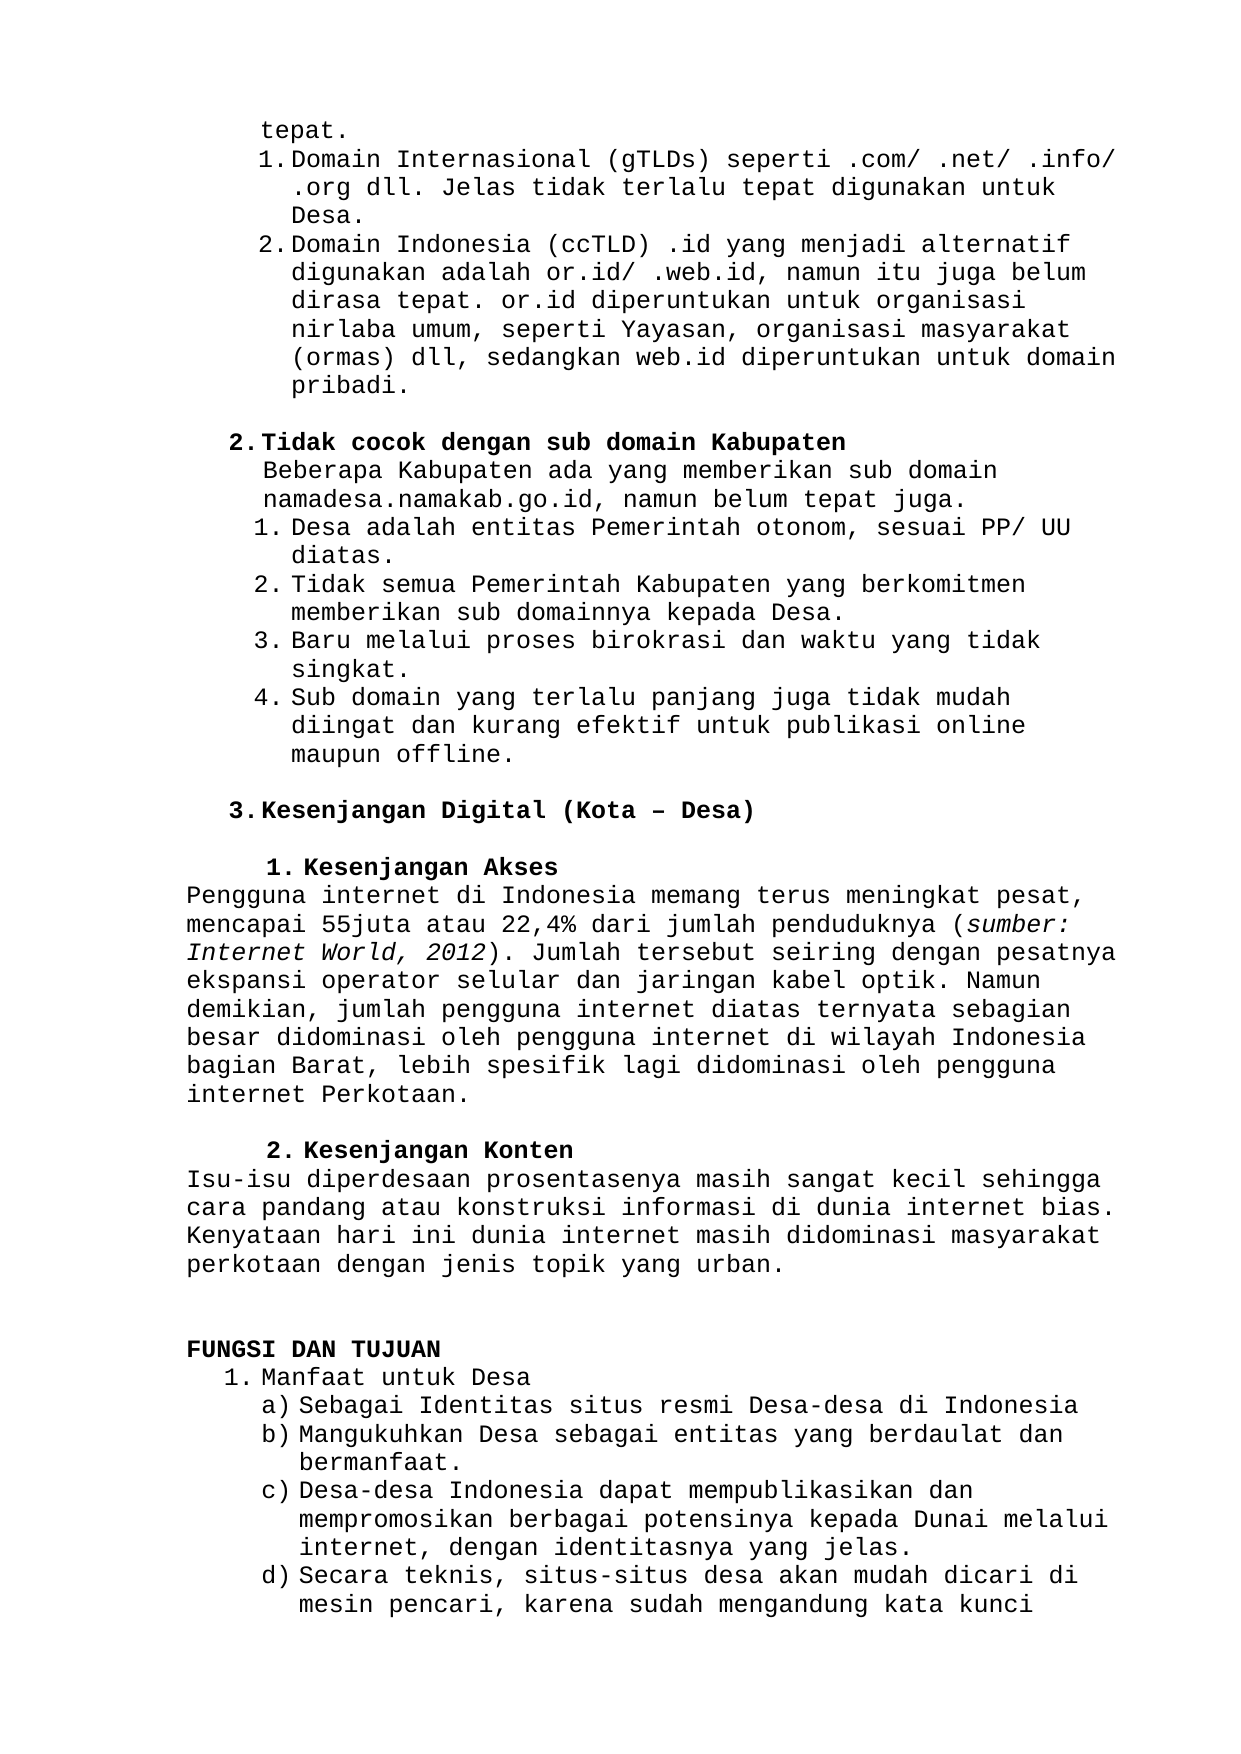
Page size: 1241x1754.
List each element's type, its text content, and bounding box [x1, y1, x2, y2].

list Kesenjangan Konten [266, 1138, 1123, 1166]
list Kesenjangan Digital (Kota – Desa) [228, 798, 1123, 826]
text Pengguna internet di Indonesia memang terus meningkat pesat, mencapai 55juta atau 22,4% dari jumlah penduduknya (sumber: Internet World, 2012). Jumlah tersebut seiring dengan pesatnya ekspansi operator selular dan jaringan kabel optik. Namun demikian, jumlah pengguna internet diatas ternyata sebagian besar didominasi oleh pengguna internet di wilayah Indonesia bagian Barat, lebih spesifik lagi didominasi oleh pengguna internet Perkotaan. [186, 883, 1123, 1110]
list Tidak semua Pemerintah Kabupaten yang berkomitmen memberikan sub domainnya kepada Desa. [253, 571, 1123, 628]
list Mangukuhkan Desa sebagai entitas yang berdaulat dan bermanfaat. [261, 1421, 1123, 1478]
list Kesenjangan Akses [266, 855, 1123, 883]
list Secara teknis, situs-situs desa akan mudah dicari di mesin pencari, karena sudah mengandung kata kunci [261, 1563, 1123, 1620]
list Desa adalah entitas Pemerintah otonom, sesuai PP/ UU diatas. [253, 515, 1123, 571]
list Sebagai Identitas situs resmi Desa-desa di Indonesia [261, 1393, 1123, 1421]
list Desa-desa Indonesia dapat mempublikasikan dan mempromosikan berbagai potensinya kepada Dunai melalui internet, dengan identitasnya yang jelas. [261, 1478, 1123, 1563]
list Domain Indonesia (ccTLD) .id yang menjadi alternatif digunakan adalah or.id/ .web.id, namun itu juga belum dirasa tepat. or.id diperuntukan untuk organisasi nirlaba umum, seperti Yayasan, organisasi masyarakat (ormas) dll, sedangkan web.id diperuntukan untuk domain pribadi. [258, 231, 1123, 401]
list Domain Internasional (gTLDs) seperti .com/ .net/ .info/ .org dll. Jelas tidak terlalu tepat digunakan untuk Desa. [258, 146, 1123, 231]
text FUNGSI DAN TUJUAN [186, 1336, 1123, 1365]
text tepat. [259, 118, 1123, 146]
text Isu-isu diperdesaan prosentasenya masih sangat kecil sehingga cara pandang atau konstruksi informasi di dunia internet bias. Kenyataan hari ini dunia internet masih didominasi masyarakat perkotaan dengan jenis topik yang urban. [186, 1166, 1123, 1280]
list Manfaat untuk Desa [223, 1365, 1123, 1393]
text Beberapa Kabupaten ada yang memberikan sub domain namadesa.namakab.go.id, namun belum tepat juga. [263, 458, 1123, 515]
list Sub domain yang terlalu panjang juga tidak mudah diingat dan kurang efektif untuk publikasi online maupun offline. [253, 685, 1123, 770]
list Baru melalui proses birokrasi dan waktu yang tidak singkat. [253, 628, 1123, 685]
list Tidak cocok dengan sub domain Kabupaten [228, 430, 1123, 458]
